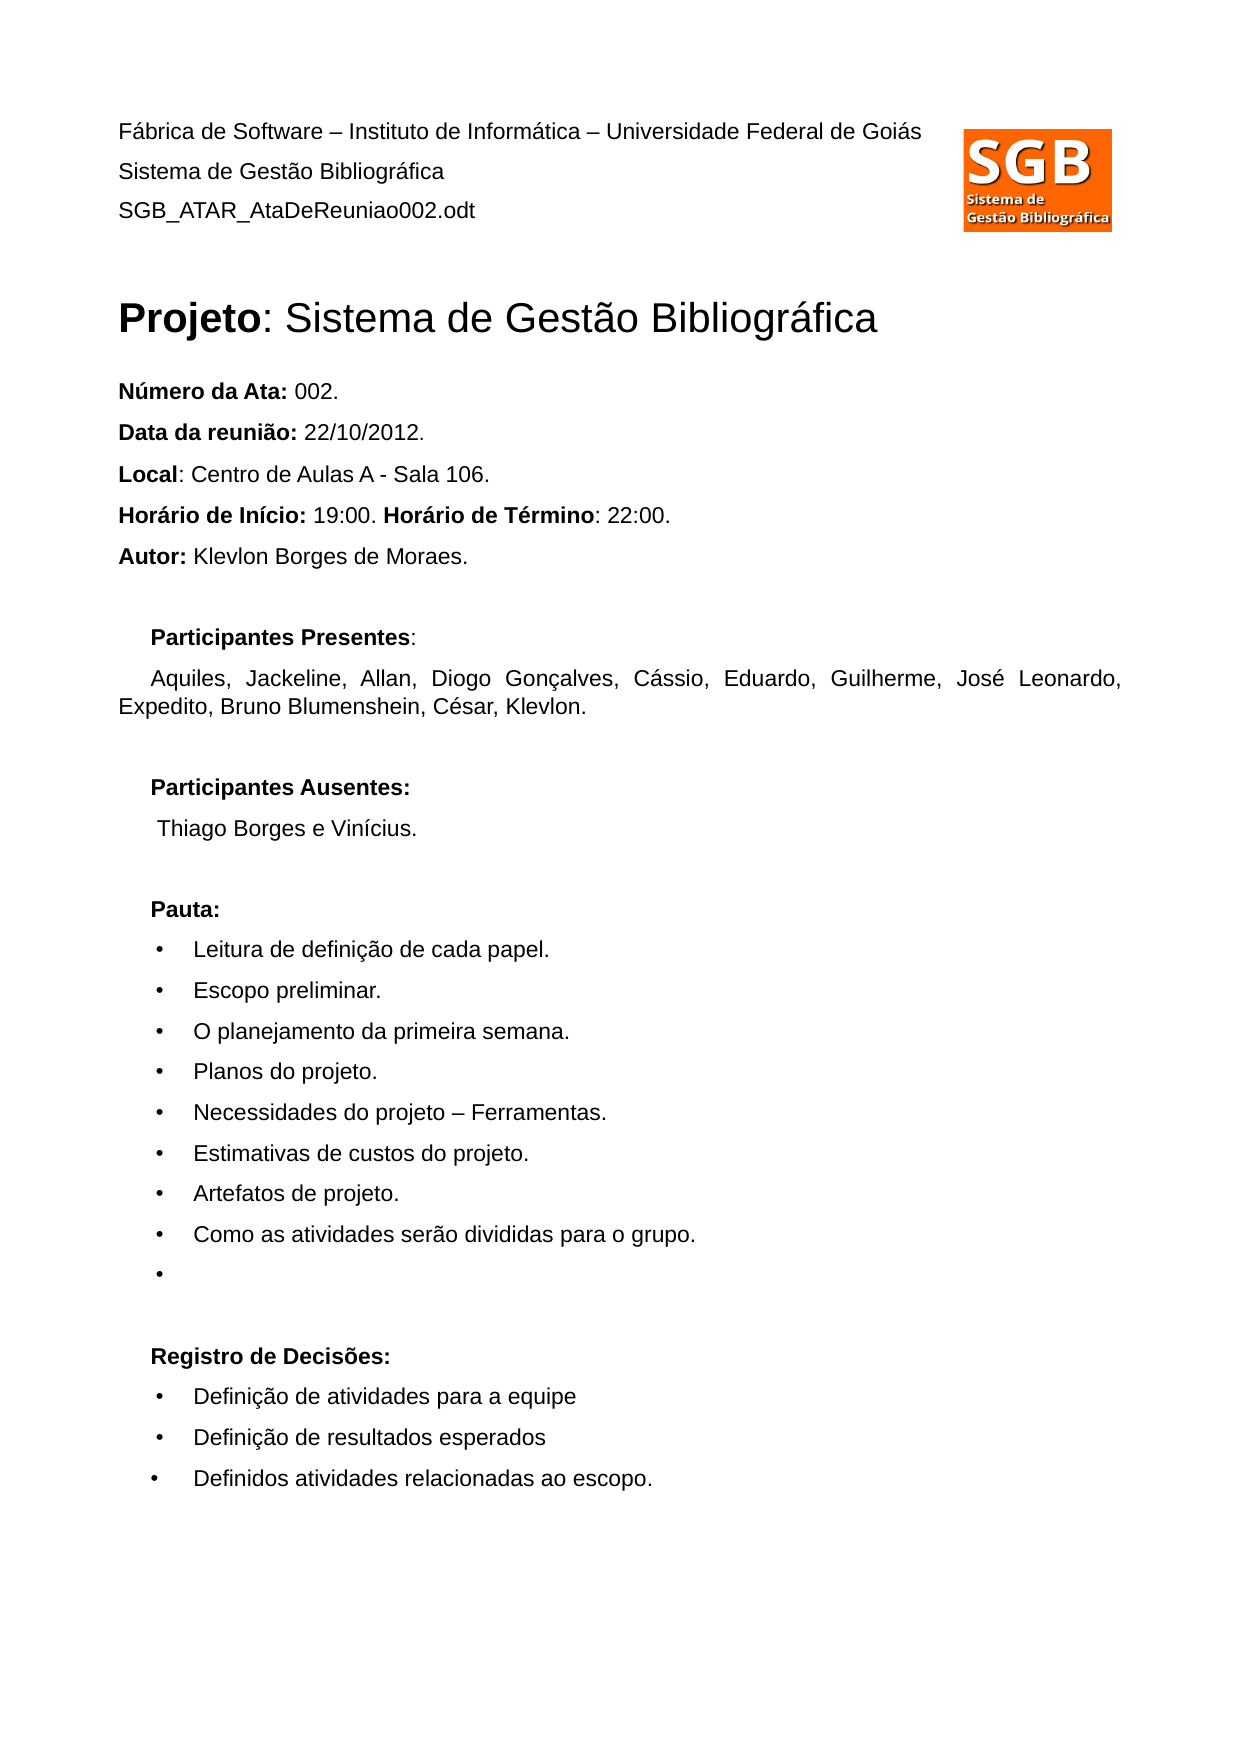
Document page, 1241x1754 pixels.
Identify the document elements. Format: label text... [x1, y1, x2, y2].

text Pauta: [118, 896, 1122, 922]
text Local: Centro de Aulas A - Sala 106. [118, 461, 1122, 488]
list Estimativas de custos do projeto. [156, 1139, 1122, 1166]
text Registro de Decisões: [118, 1343, 1122, 1369]
list Definição de resultados esperados [156, 1424, 1122, 1450]
text Horário de Início: 19:00. Horário de Término: 22:00. [118, 502, 1122, 528]
list Necessidades do projeto – Ferramentas. [156, 1099, 1122, 1125]
text Número da Ata: 002. [118, 378, 1122, 404]
text Autor: Klevlon Borges de Moraes. [118, 543, 1122, 569]
text Data da reunião: 22/10/2012. [118, 419, 1122, 445]
text Participantes Ausentes: [118, 774, 1122, 800]
text Projeto: Sistema de Gestão Bibliográfica [118, 294, 1122, 342]
list Planos do projeto. [156, 1058, 1122, 1084]
list Definição de atividades para a equipe [156, 1383, 1122, 1409]
list Leitura de definição de cada papel. [156, 936, 1122, 963]
list Como as atividades serão divididas para o grupo. [156, 1221, 1122, 1247]
list O planejamento da primeira semana. [156, 1018, 1122, 1044]
list Escopo preliminar. [156, 977, 1122, 1003]
picture [963, 129, 1112, 232]
list Artefatos de projeto. [156, 1180, 1122, 1206]
list Definidos atividades relacionadas ao escopo. [118, 1464, 1122, 1491]
text Thiago Borges e Vinícius. [118, 814, 1122, 841]
text Participantes Presentes: [118, 624, 1122, 650]
text Aquiles, Jackeline, Allan, Diogo Gonçalves, Cássio, Eduardo, Guilherme, José Leonardo, Expedito, Bruno Blumenshein, César, Klevlon. [118, 664, 1122, 719]
